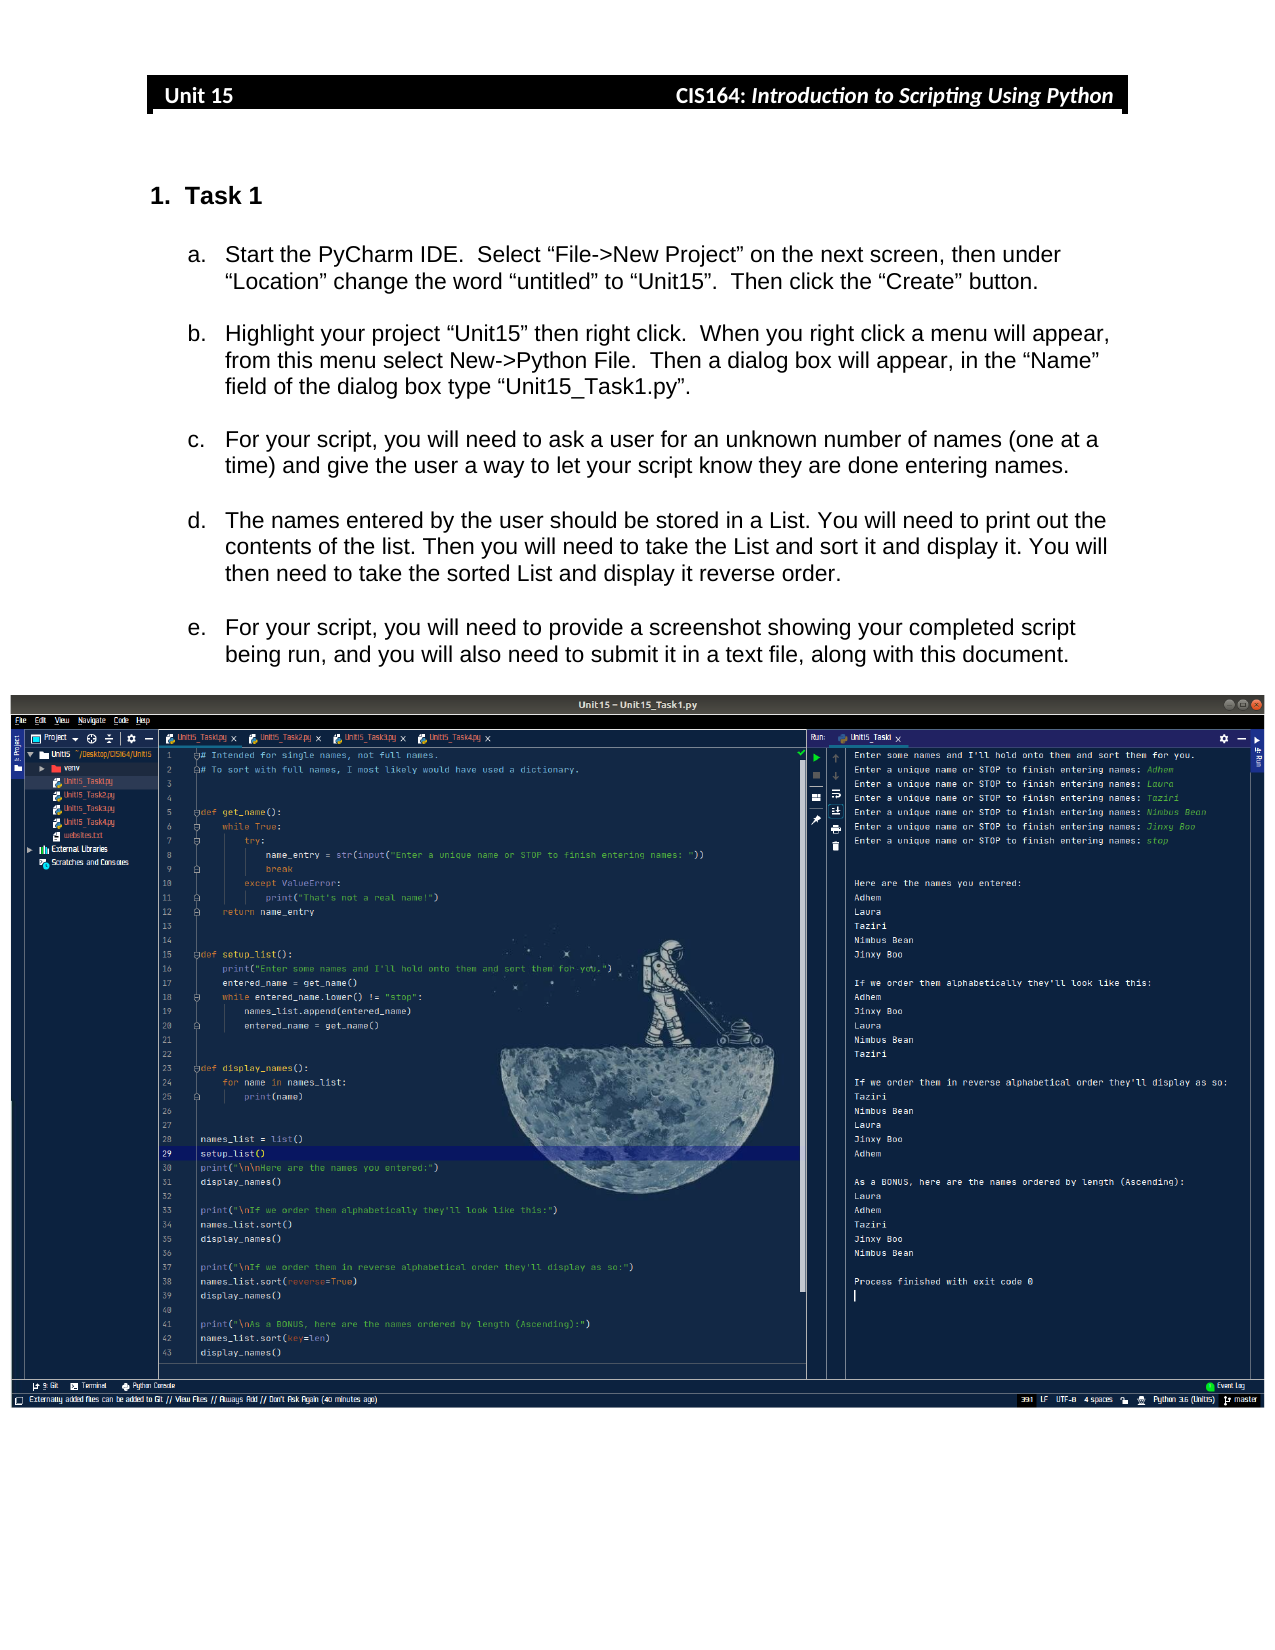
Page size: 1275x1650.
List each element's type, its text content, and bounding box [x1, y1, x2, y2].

list For your script, you will need to provide a screenshot showing your completed script being run, and you will also need to submit it in a text file, along with this document. [187, 614, 1125, 667]
list The names entered by the user should be stored in a List. You will need to print out the contents of the list. Then you will need to take the List and sort it and display it. You will then need to take the sorted List and display it reverse order. [187, 507, 1125, 586]
subtitle 1. Task 1 [150, 181, 1125, 210]
list Highlight your project “Unit15” then right click. When you right click a menu will appear, from this menu select New->Python File. Then a dialog box will appear, in the “Name” field of the dialog box type “Unit15_Task1.py”. [187, 320, 1125, 399]
list For your script, you will need to ask a user for an unknown number of names (one at a time) and give the user a way to let your script know they are done entering names. [187, 426, 1125, 478]
picture [10, 695, 1265, 1408]
list Start the PyCharm IDE. Select “File->New Project” on the next screen, then under “Location” change the word “untitled” to “Unit15”. Then click the “Create” button. [187, 241, 1125, 294]
